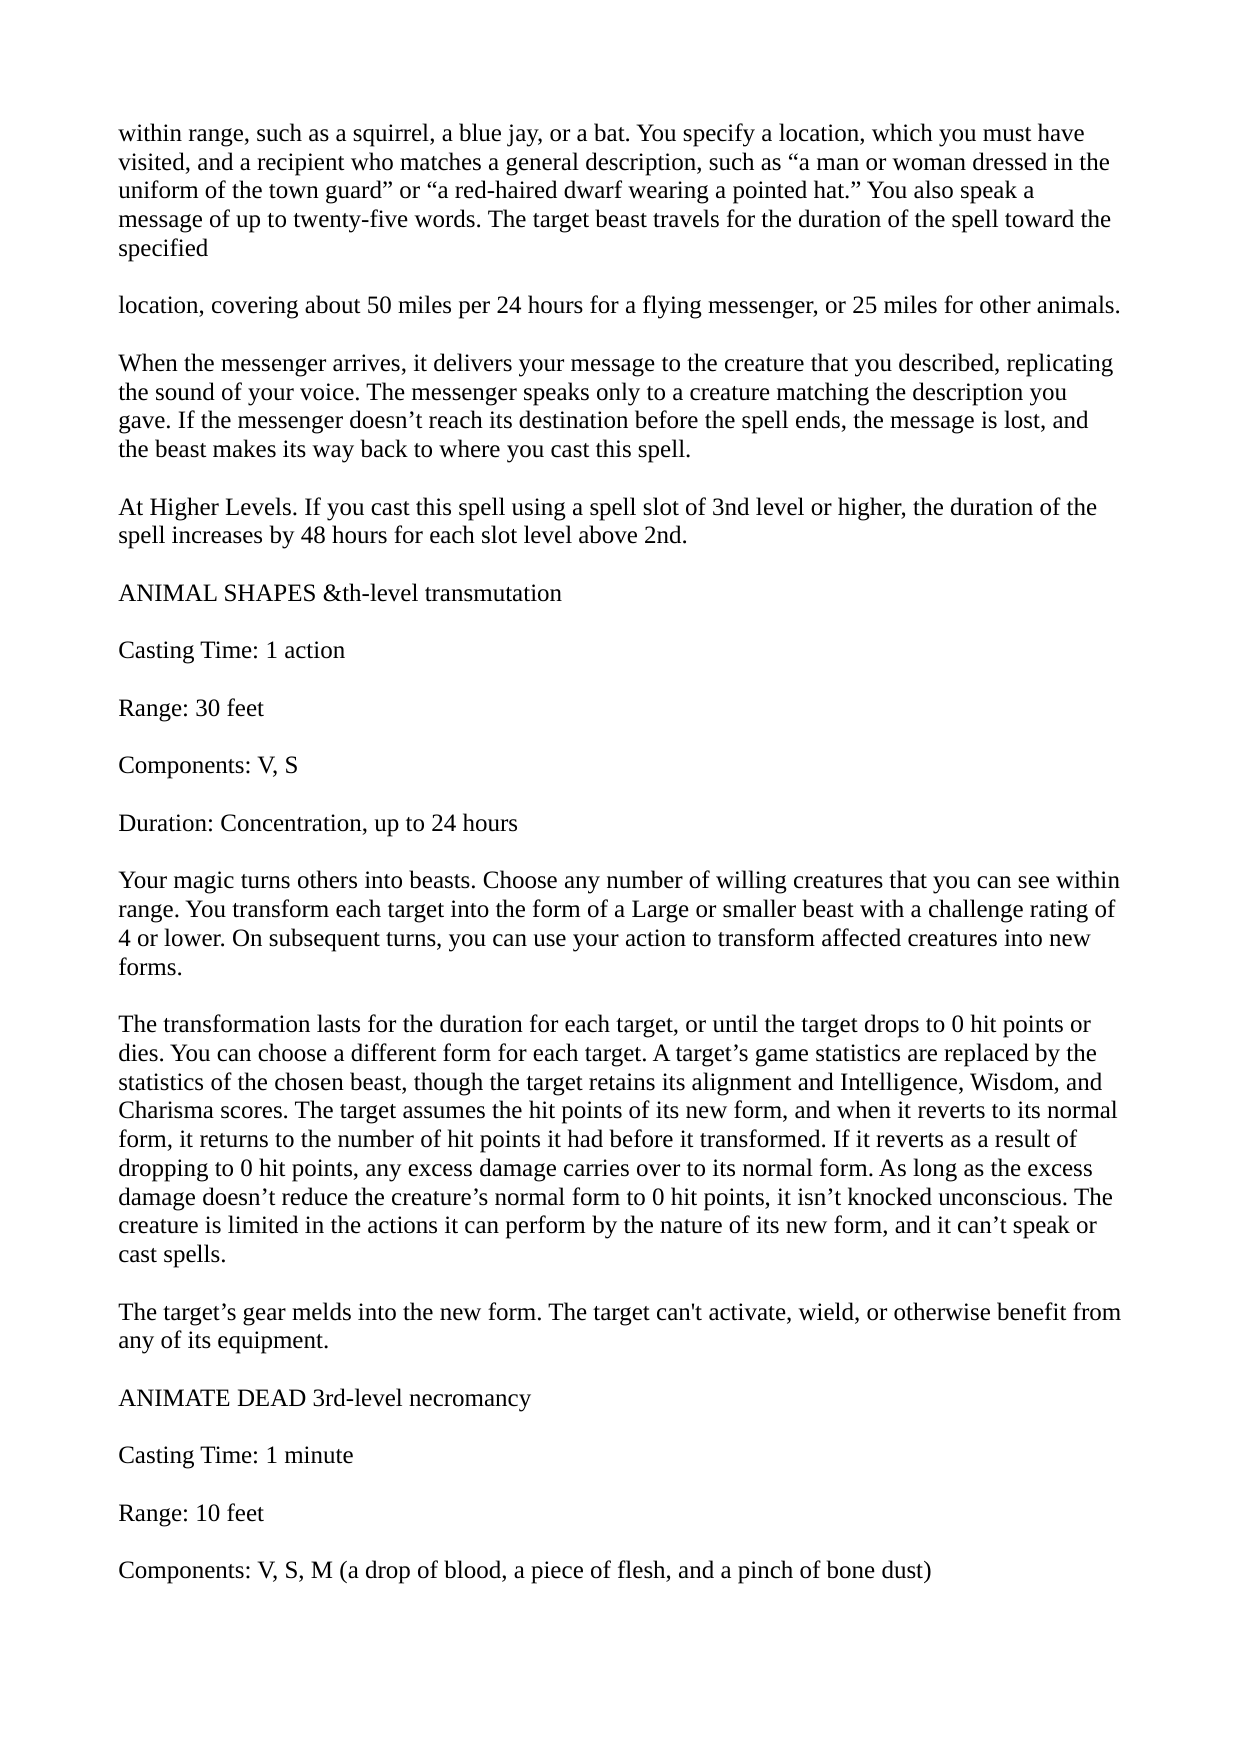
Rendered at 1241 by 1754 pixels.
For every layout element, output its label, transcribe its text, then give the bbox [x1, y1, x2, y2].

text ANIMATE DEAD 3rd-level necromancy [118, 1383, 1122, 1412]
text Duration: Concentration, up to 24 hours [118, 808, 1122, 837]
text Casting Time: 1 action [118, 636, 1122, 664]
text The target’s gear melds into the new form. The target can't activate, wield, or otherwise benefit from any of its equipment. [118, 1297, 1122, 1354]
text Components: V, S, M (a drop of blood, a piece of flesh, and a pinch of bone dust) [118, 1556, 1122, 1584]
text within range, such as a squirrel, a blue jay, or a bat. You specify a location, which you must have visited, and a recipient who matches a general description, such as “a man or woman dressed in the uniform of the town guard” or “a red-haired dwarf wearing a pointed hat.” You also speak a message of up to twenty-five words. The target beast travels for the duration of the spell toward the specified [118, 118, 1122, 262]
text The transformation lasts for the duration for each target, or until the target drops to 0 hit points or dies. You can choose a different form for each target. A target’s game statistics are replaced by the statistics of the chosen beast, though the target retains its alignment and Intelligence, Wisdom, and Charisma scores. The target assumes the hit points of its new form, and when it reverts to its normal form, it returns to the number of hit points it had before it transformed. If it reverts as a result of dropping to 0 hit points, any excess damage carries over to its normal form. As long as the excess damage doesn’t reduce the creature’s normal form to 0 hit points, it isn’t knocked unconscious. The creature is limited in the actions it can perform by the nature of its new form, and it can’t speak or cast spells. [118, 1009, 1122, 1268]
text Range: 10 feet [118, 1498, 1122, 1527]
text Your magic turns others into beasts. Choose any number of willing creatures that you can see within range. You transform each target into the form of a Large or smaller beast with a challenge rating of 4 or lower. On subsequent turns, you can use your action to transform affected creatures into new forms. [118, 866, 1122, 981]
text When the messenger arrives, it delivers your message to the creature that you described, replicating the sound of your voice. The messenger speaks only to a creature matching the description you gave. If the messenger doesn’t reach its destination before the spell ends, the message is lost, and the beast makes its way back to where you cast this spell. [118, 348, 1122, 463]
text Components: V, S [118, 751, 1122, 779]
text ANIMAL SHAPES &th-level transmutation [118, 578, 1122, 607]
text location, covering about 50 miles per 24 hours for a flying messenger, or 25 miles for other animals. [118, 291, 1122, 319]
text Casting Time: 1 minute [118, 1441, 1122, 1469]
text Range: 30 feet [118, 693, 1122, 722]
text At Higher Levels. If you cast this spell using a spell slot of 3nd level or higher, the duration of the spell increases by 48 hours for each slot level above 2nd. [118, 492, 1122, 549]
